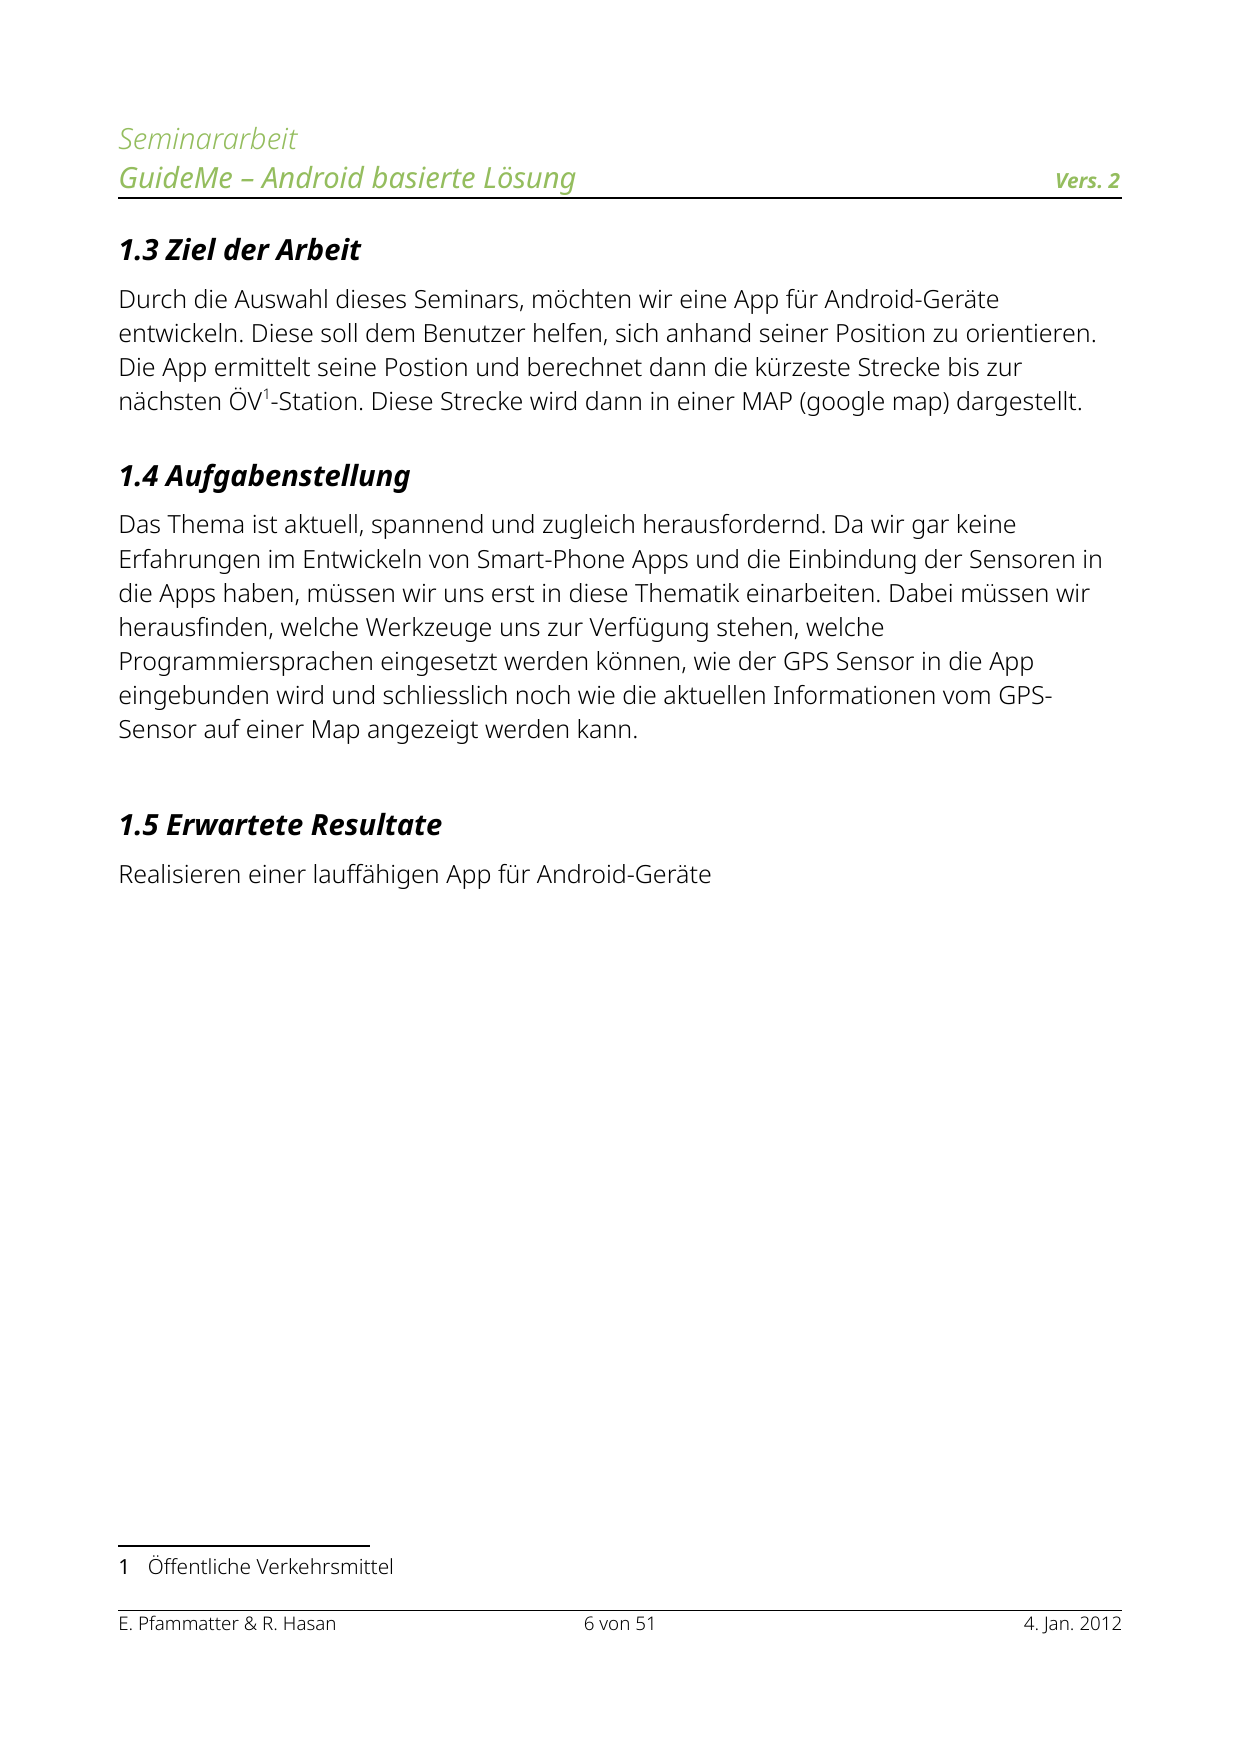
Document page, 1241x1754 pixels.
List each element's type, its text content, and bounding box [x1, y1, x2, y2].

text Öffentliche Verkehrsmittel [118, 1552, 1122, 1581]
text Durch die Auswahl dieses Seminars, möchten wir eine App für Android-Geräte entwickeln. Diese soll dem Benutzer helfen, sich anhand seiner Position zu orientieren. Die App ermittelt seine Postion und berechnet dann die kürzeste Strecke bis zur nächsten ÖV-Station. Diese Strecke wird dann in einer MAP (google map) dargestellt. [118, 281, 1122, 417]
subtitle 1.4 Aufgabenstellung [118, 455, 1122, 495]
subtitle 1.3 Ziel der Arbeit [118, 229, 1122, 269]
text Realisieren einer lauffähigen App für Android-Geräte [118, 857, 1122, 891]
subtitle 1.5 Erwartete Resultate [118, 805, 1122, 844]
text Das Thema ist aktuell, spannend und zugleich herausfordernd. Da wir gar keine Erfahrungen im Entwickeln von Smart-Phone Apps und die Einbindung der Sensoren in die Apps haben, müssen wir uns erst in diese Thematik einarbeiten. Dabei müssen wir herausfinden, welche Werkzeuge uns zur Verfügung stehen, welche Programmiersprachen eingesetzt werden können, wie der GPS Sensor in die App eingebunden wird und schliesslich noch wie die aktuellen Informationen vom GPS-Sensor auf einer Map angezeigt werden kann. [118, 507, 1122, 746]
